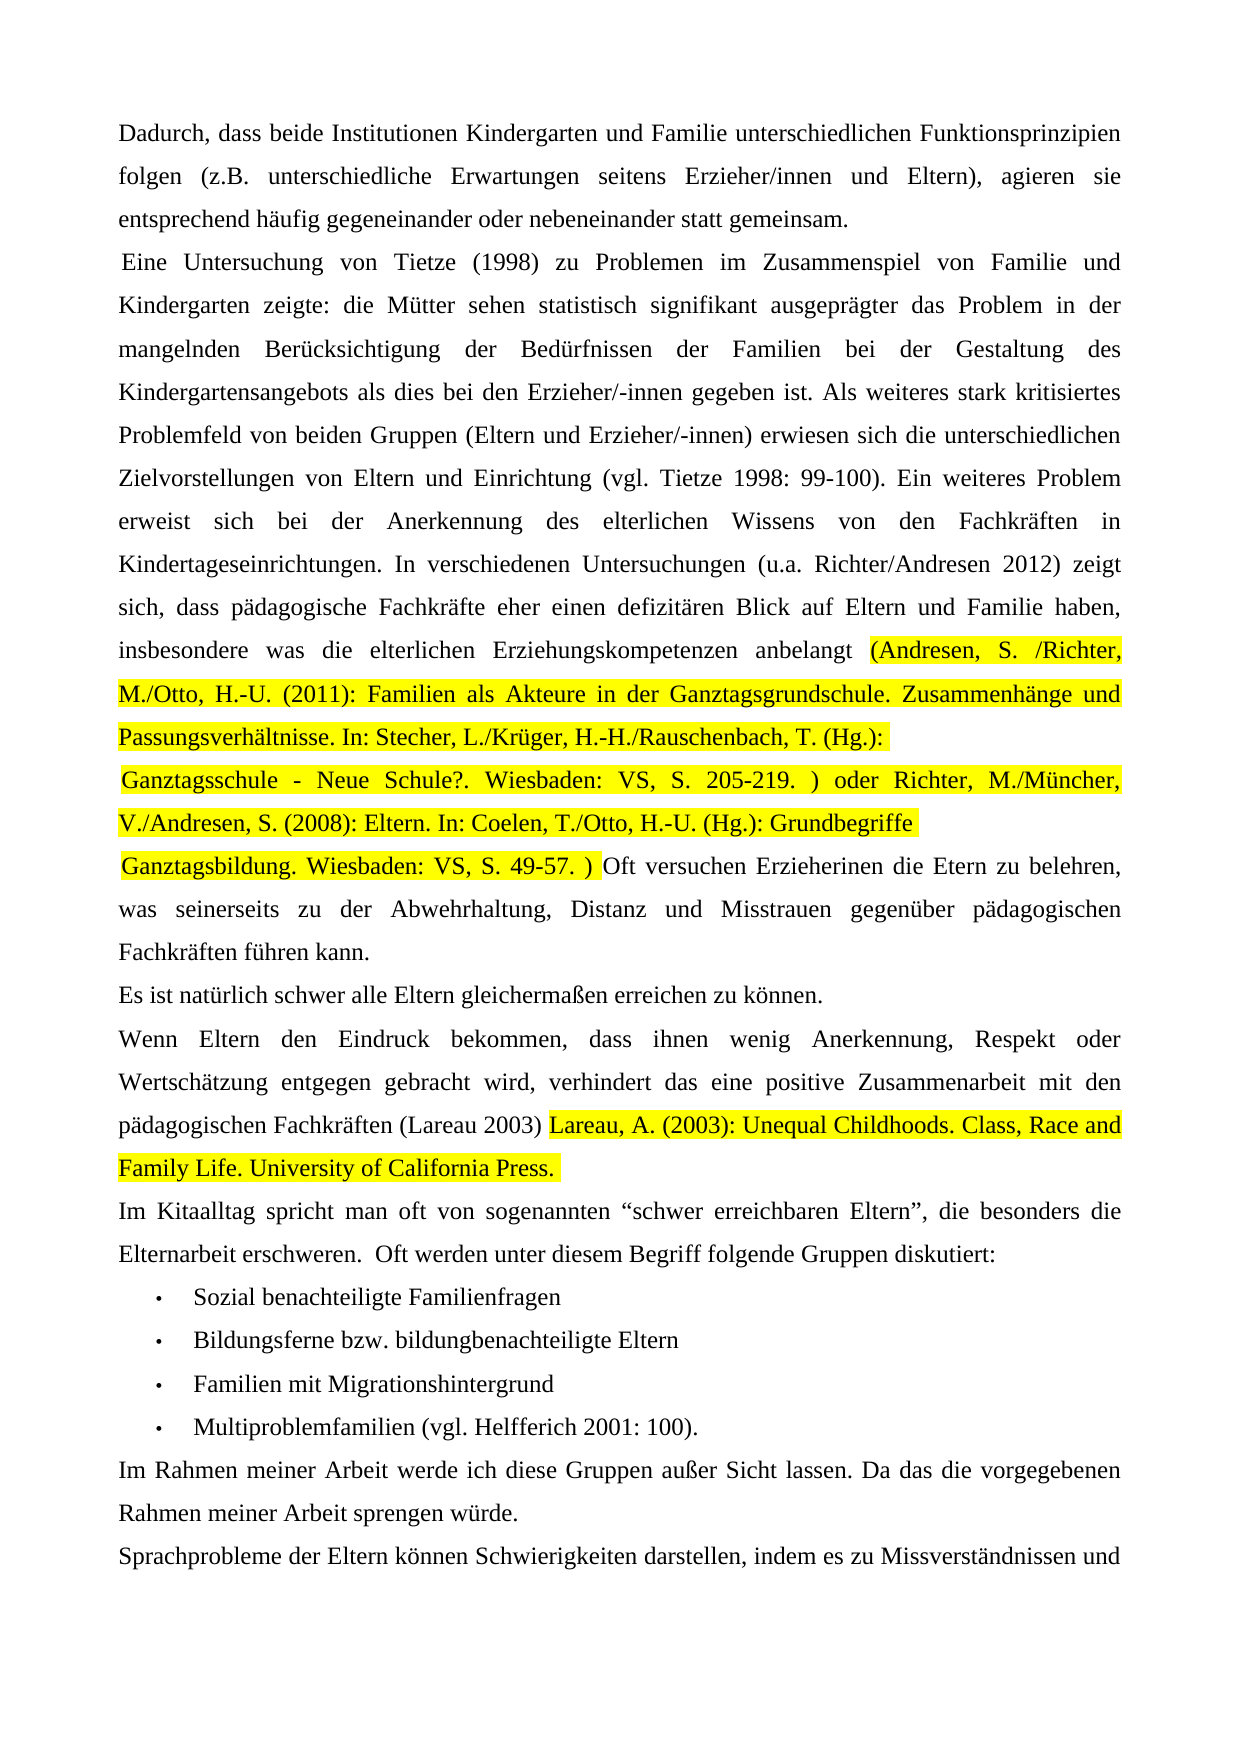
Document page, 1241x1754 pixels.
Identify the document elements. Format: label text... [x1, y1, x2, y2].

text Ganztagsschule - Neue Schule?. Wiesbaden: VS, S. 205-219. ) oder Richter, M./Müncher, V./Andresen, S. (2008): Eltern. In: Coelen, T./Otto, H.-U. (Hg.): Grundbegriffe [118, 765, 1122, 837]
text Dadurch, dass beide Institutionen Kindergarten und Familie unterschiedlichen Funktionsprinzipien folgen (z.B. unterschiedliche Erwartungen seitens Erzieher/innen und Eltern), agieren sie entsprechend häufig gegeneinander oder nebeneinander statt gemeinsam. [118, 118, 1122, 233]
text Sprachprobleme der Eltern können Schwierigkeiten darstellen, indem es zu Missverständnissen und [118, 1541, 1122, 1570]
text Ganztagsbildung. Wiesbaden: VS, S. 49-57. ) Oft versuchen Erzieherinen die Etern zu belehren, was seinerseits zu der Abwehrhaltung, Distanz und Misstrauen gegenüber pädagogischen Fachkräften führen kann. [118, 851, 1122, 966]
list Bildungsferne bzw. bildungbenachteiligte Eltern [156, 1326, 1122, 1354]
list Multiproblemfamilien (vgl. Helfferich 2001: 100). [156, 1412, 1122, 1441]
text Im Kitaalltag spricht man oft von sogenannten “schwer erreichbaren Eltern”, die besonders die Elternarbeit erschweren. Oft werden unter diesem Begriff folgende Gruppen diskutiert: [118, 1196, 1122, 1268]
list Familien mit Migrationshintergrund [156, 1369, 1122, 1397]
text Wenn Eltern den Eindruck bekommen, dass ihnen wenig Anerkennung, Respekt oder Wertschätzung entgegen gebracht wird, verhindert das eine positive Zusammenarbeit mit den pädagogischen Fachkräften (Lareau 2003) Lareau, A. (2003): Unequal Childhoods. Class, Race and Family Life. University of California Press. [118, 1024, 1122, 1182]
text Es ist natürlich schwer alle Eltern gleichermaßen erreichen zu können. [118, 981, 1122, 1009]
text Eine Untersuchung von Tietze (1998) zu Problemen im Zusammenspiel von Familie und Kindergarten zeigte: die Mütter sehen statistisch signifikant ausgeprägter das Problem in der mangelnden Berücksichtigung der Bedürfnissen der Familien bei der Gestaltung des Kindergartensangebots als dies bei den Erzieher/-innen gegeben ist. Als weiteres stark kritisiertes Problemfeld von beiden Gruppen (Eltern und Erzieher/-innen) erwiesen sich die unterschiedlichen Zielvorstellungen von Eltern und Einrichtung (vgl. Tietze 1998: 99-100). Ein weiteres Problem erweist sich bei der Anerkennung des elterlichen Wissens von den Fachkräften in Kindertageseinrichtungen. In verschiedenen Untersuchungen (u.a. Richter/Andresen 2012) zeigt sich, dass pädagogische Fachkräfte eher einen defizitären Blick auf Eltern und Familie haben, insbesondere was die elterlichen Erziehungskompetenzen anbelangt (Andresen, S. /Richter, M./Otto, H.-U. (2011): Familien als Akteure in der Ganztagsgrundschule. Zusammenhänge und Passungsverhältnisse. In: Stecher, L./Krüger, H.-H./Rauschenbach, T. (Hg.): [118, 247, 1122, 751]
list Sozial benachteiligte Familienfragen [156, 1282, 1122, 1311]
text Im Rahmen meiner Arbeit werde ich diese Gruppen außer Sicht lassen. Da das die vorgegebenen Rahmen meiner Arbeit sprengen würde. [118, 1455, 1122, 1527]
